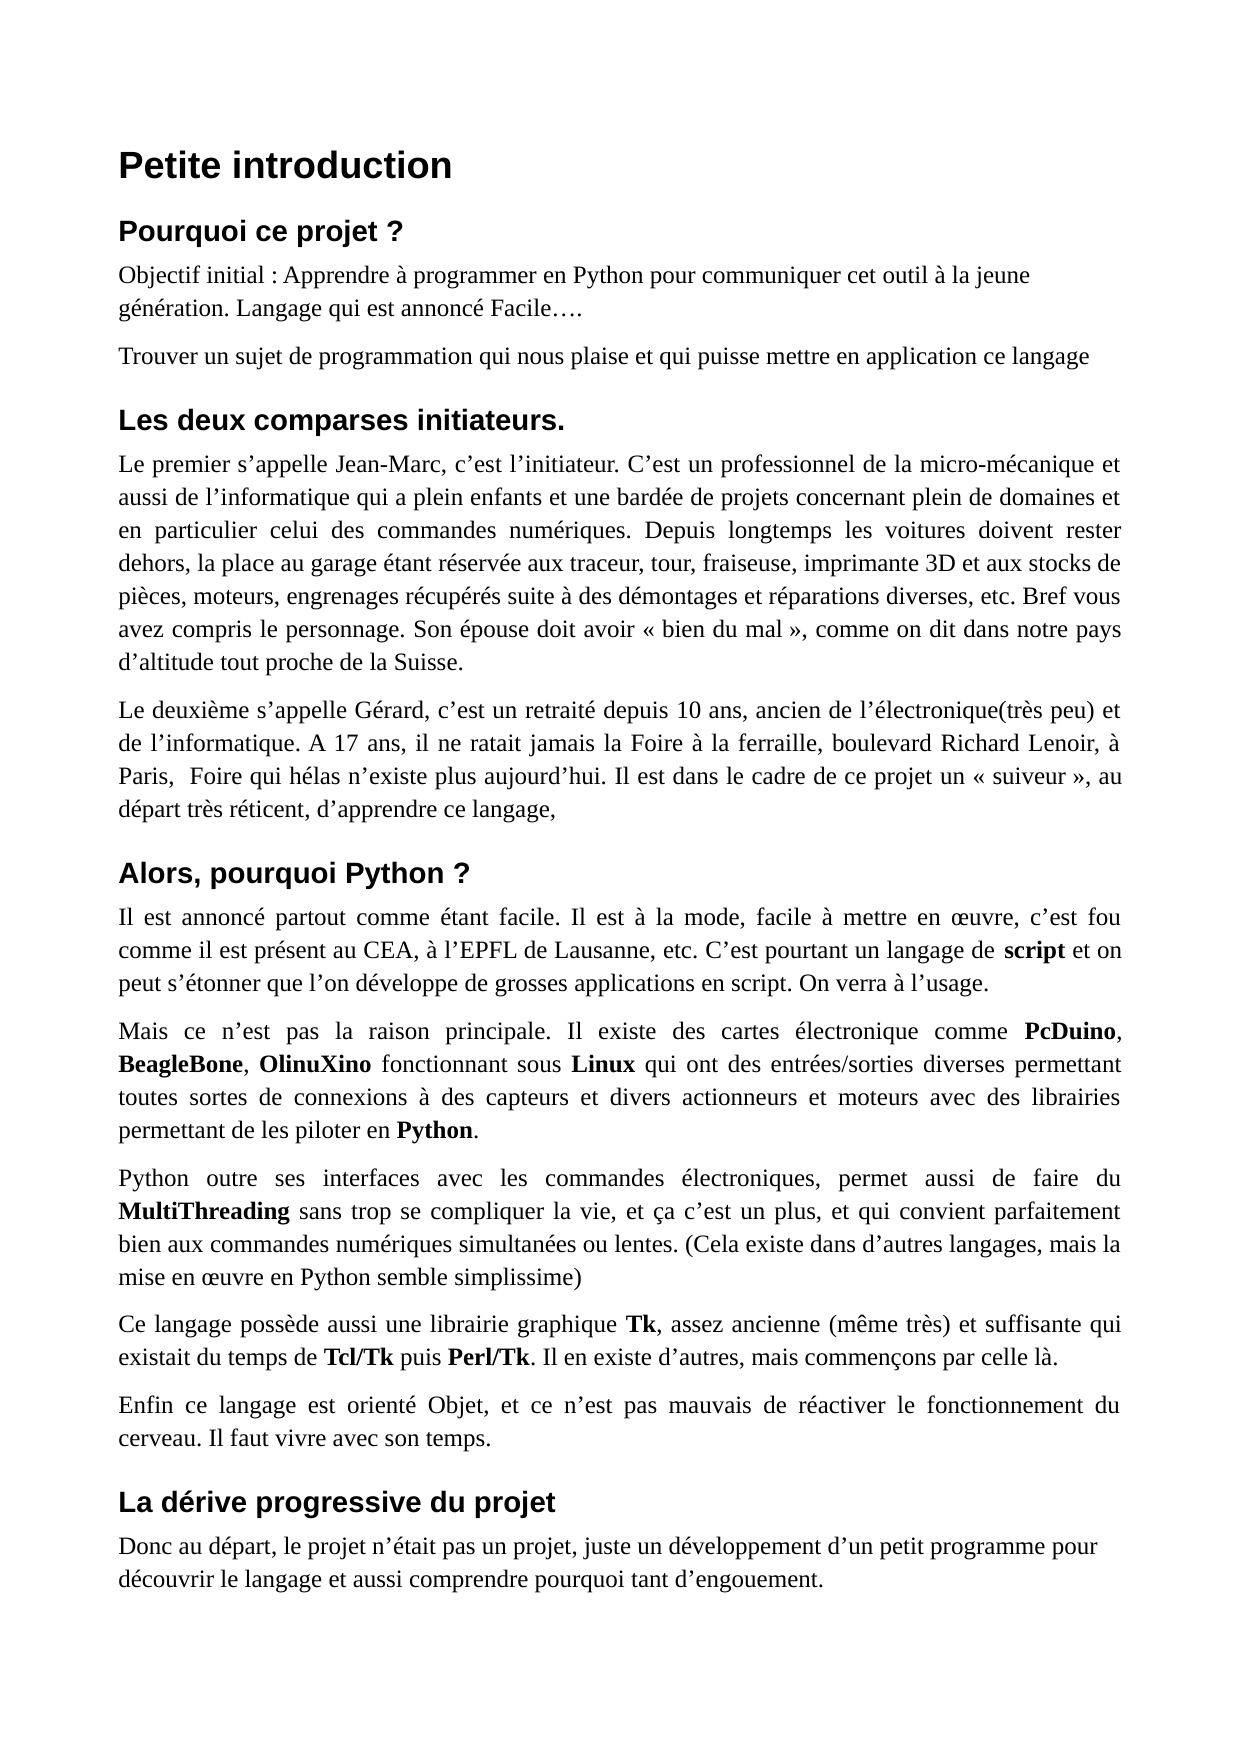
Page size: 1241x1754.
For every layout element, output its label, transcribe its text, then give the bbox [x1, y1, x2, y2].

subtitle Alors, pourquoi Python ? [118, 856, 1122, 890]
subtitle Ce langage possède aussi une librairie graphique Tk, assez ancienne (même très) et suffisante qui existait du temps de Tcl/Tk puis Perl/Tk. Il en existe d’autres, mais commençons par celle là. [118, 1309, 1122, 1371]
subtitle Enfin ce langage est orienté Objet, et ce n’est pas mauvais de réactiver le fonctionnement du cerveau. Il faut vivre avec son temps. [118, 1390, 1122, 1452]
subtitle Le premier s’appelle Jean-Marc, c’est l’initiateur. C’est un professionnel de la micro-mécanique et aussi de l’informatique qui a plein enfants et une bardée de projets concernant plein de domaines et en particulier celui des commandes numériques. Depuis longtemps les voitures doivent rester dehors, la place au garage étant réservée aux traceur, tour, fraiseuse, imprimante 3D et aux stocks de pièces, moteurs, engrenages récupérés suite à des démontages et réparations diverses, etc. Bref vous avez compris le personnage. Son épouse doit avoir « bien du mal », comme on dit dans notre pays d’altitude tout proche de la Suisse. [118, 449, 1122, 676]
subtitle Trouver un sujet de programmation qui nous plaise et qui puisse mettre en application ce langage [118, 341, 1122, 369]
subtitle Il est annoncé partout comme étant facile. Il est à la mode, facile à mettre en œuvre, c’est fou comme il est présent au CEA, à l’EPFL de Lausanne, etc. C’est pourtant un langage de script et on peut s’étonner que l’on développe de grosses applications en script. On verra à l’usage. [118, 902, 1122, 997]
subtitle Python outre ses interfaces avec les commandes électroniques, permet aussi de faire du MultiThreading sans trop se compliquer la vie, et ça c’est un plus, et qui convient parfaitement bien aux commandes numériques simultanées ou lentes. (Cela existe dans d’autres langages, mais la mise en œuvre en Python semble simplissime) [118, 1163, 1122, 1291]
subtitle Pourquoi ce projet ? [118, 214, 1122, 248]
subtitle La dérive progressive du projet [118, 1485, 1122, 1519]
subtitle Petite introduction [118, 143, 1122, 187]
subtitle Mais ce n’est pas la raison principale. Il existe des cartes électronique comme PcDuino, BeagleBone, OlinuXino fonctionnant sous Linux qui ont des entrées/sorties diverses permettant toutes sortes de connexions à des capteurs et divers actionneurs et moteurs avec des librairies permettant de les piloter en Python. [118, 1016, 1122, 1144]
subtitle Les deux comparses initiateurs. [118, 403, 1122, 437]
text Donc au départ, le projet n’était pas un projet, juste un développement d’un petit programme pour découvrir le langage et aussi comprendre pourquoi tant d’engouement. [118, 1531, 1122, 1593]
subtitle Objectif initial : Apprendre à programmer en Python pour communiquer cet outil à la jeune génération. Langage qui est annoncé Facile…. [118, 260, 1122, 322]
subtitle Le deuxième s’appelle Gérard, c’est un retraité depuis 10 ans, ancien de l’électronique(très peu) et de l’informatique. A 17 ans, il ne ratait jamais la Foire à la ferraille, boulevard Richard Lenoir, à Paris, Foire qui hélas n’existe plus aujourd’hui. Il est dans le cadre de ce projet un « suiveur », au départ très réticent, d’apprendre ce langage, [118, 695, 1122, 823]
